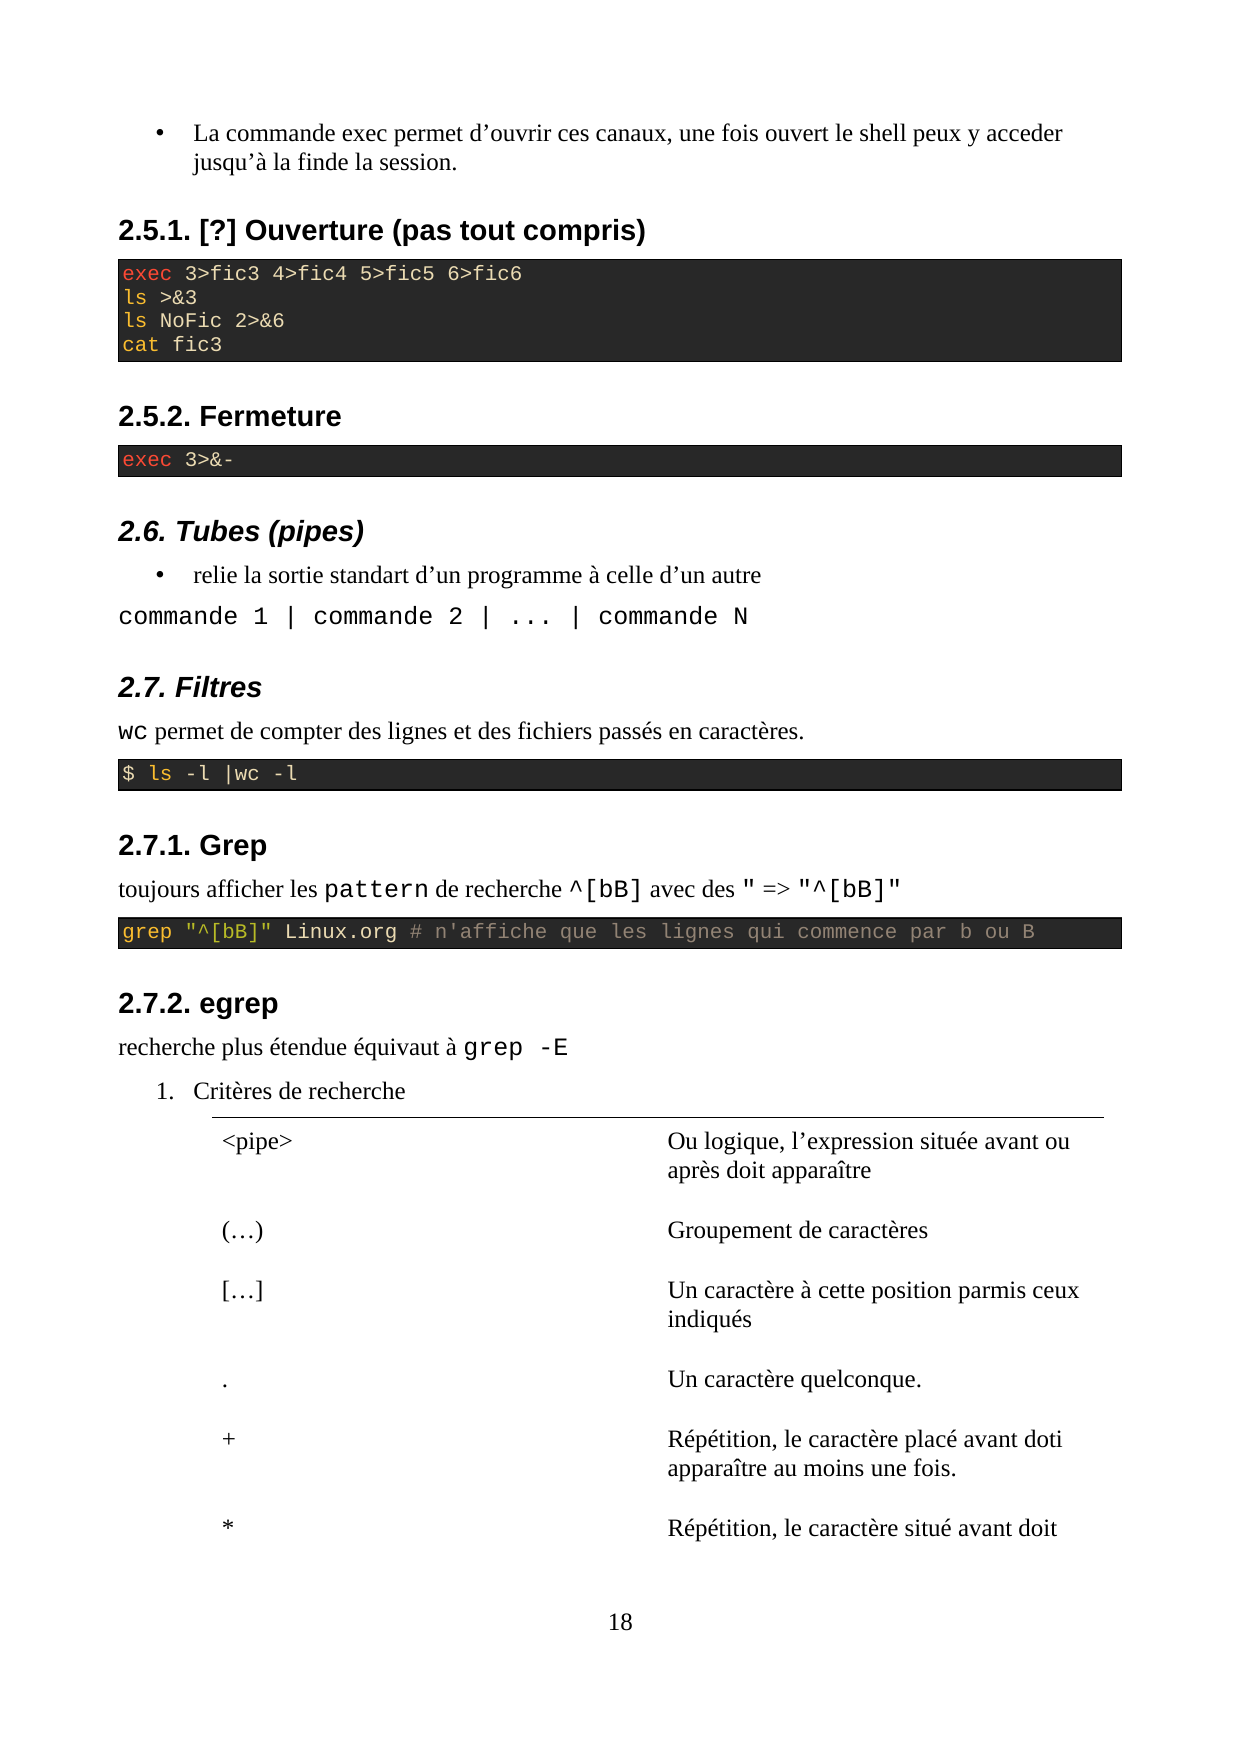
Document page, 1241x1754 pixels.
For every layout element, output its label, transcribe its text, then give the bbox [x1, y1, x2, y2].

table_cell […] [212, 1266, 658, 1354]
subtitle Fermeture [118, 399, 1122, 433]
table_header <pipe> [212, 1118, 658, 1206]
subtitle Grep [118, 828, 1122, 862]
list relie la sortie standart d’un programme à celle d’un autre [156, 560, 1122, 589]
text wc permet de compter des lignes et des fichiers passés en caractères. [118, 716, 1122, 747]
text ls >&3 [119, 283, 1121, 306]
text $ ls -l |wc -l [119, 760, 1121, 789]
text exec 3>&- [119, 446, 1121, 476]
table_cell Répétition, le caractère placé avant doti apparaître au moins une fois. [658, 1415, 1103, 1503]
subtitle Tubes (pipes) [118, 514, 1122, 548]
table_cell Groupement de caractères [658, 1206, 1103, 1266]
table_header Ou logique, l’expression située avant ou après doit apparaître [658, 1118, 1103, 1206]
text commande 1 | commande 2 | ... | commande N [118, 601, 1122, 632]
subtitle [?] Ouverture (pas tout compris) [118, 213, 1122, 247]
list La commande exec permet d’ouvrir ces canaux, une fois ouvert le shell peux y acceder jusqu’à la finde la session. [156, 118, 1122, 176]
text grep "^[bB]" Linux.org # n'affiche que les lignes qui commence par b ou B [119, 919, 1121, 948]
table_cell (…) [212, 1206, 658, 1266]
text toujours afficher les pattern de recherche ^[bB] avec des " => "^[bB]" [118, 874, 1122, 905]
text recherche plus étendue équivaut à grep -E [118, 1032, 1122, 1063]
text cat fic3 [119, 330, 1121, 361]
subtitle Filtres [118, 670, 1122, 703]
table_cell * [212, 1503, 658, 1563]
table_cell Répétition, le caractère situé avant doit [658, 1503, 1103, 1563]
list Critères de recherche [156, 1076, 1122, 1104]
subtitle egrep [118, 986, 1122, 1020]
text exec 3>fic3 4>fic4 5>fic5 6>fic6 [119, 260, 1121, 283]
table_cell Un caractère quelconque. [658, 1355, 1103, 1414]
table_cell . [212, 1355, 658, 1414]
table_cell Un caractère à cette position parmis ceux indiqués [658, 1266, 1103, 1354]
table_cell + [212, 1415, 658, 1503]
text ls NoFic 2>&6 [119, 306, 1121, 330]
